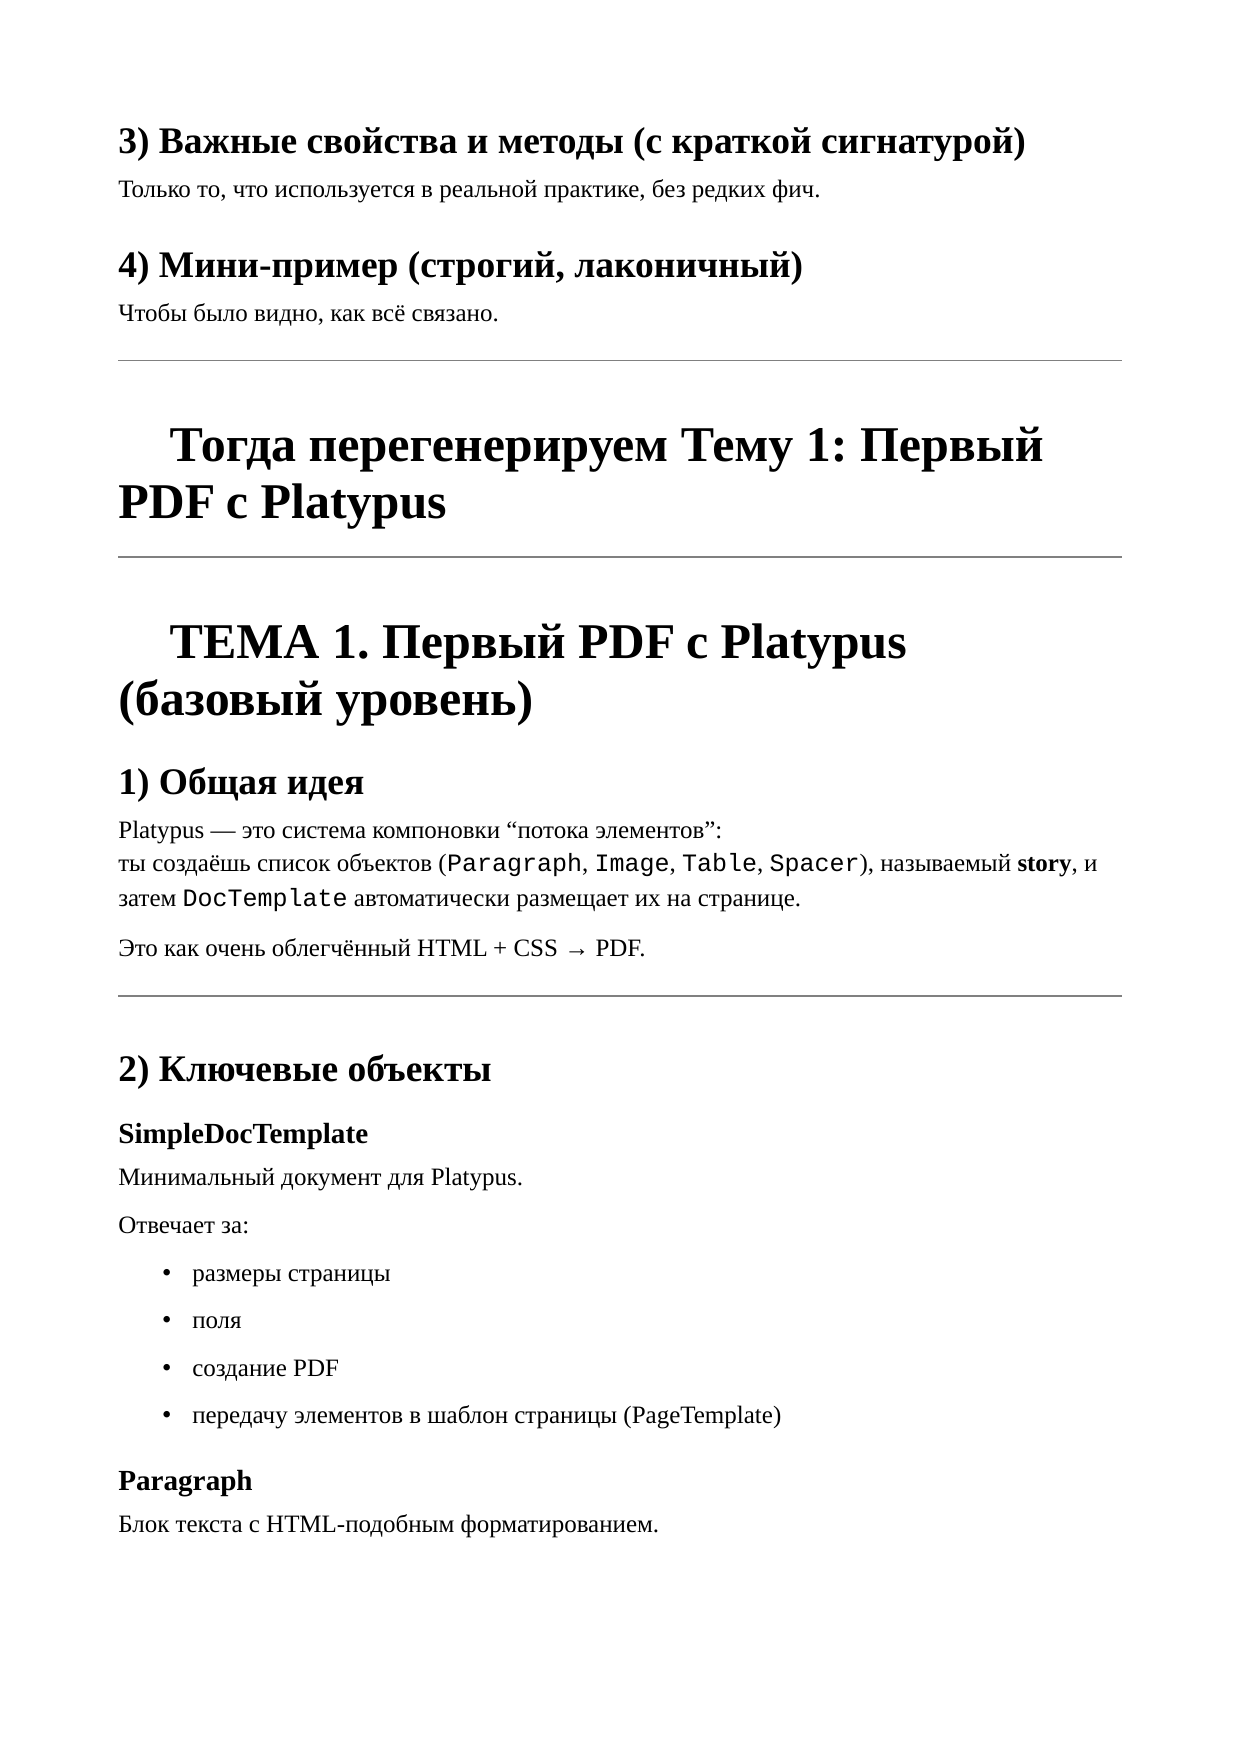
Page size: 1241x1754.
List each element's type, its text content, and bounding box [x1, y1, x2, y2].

list поля [162, 1305, 1122, 1334]
text Отвечает за: [118, 1210, 1122, 1239]
subtitle 1) Общая идея [118, 760, 1122, 803]
subtitle 🔥 Тогда перегенерируем Тему 1: Первый PDF с Platypus [118, 415, 1122, 530]
list передачу элементов в шаблон страницы (PageTemplate) [162, 1401, 1122, 1429]
text Это как очень облегчённый HTML + CSS → PDF. [118, 933, 1122, 962]
list размеры страницы [162, 1258, 1122, 1286]
text Блок текста с HTML-подобным форматированием. [118, 1509, 1122, 1537]
subtitle 📘 ТЕМА 1. Первый PDF с Platypus (базовый уровень) [118, 611, 1122, 726]
subtitle 2) Ключевые объекты [118, 1046, 1122, 1089]
subtitle 3) Важные свойства и методы (с краткой сигнатурой) [118, 118, 1122, 161]
text Только то, что используется в реальной практике, без редких фич. [118, 174, 1122, 202]
text Platypus — это система компоновки “потока элементов”: ты создаёшь список объектов (Paragraph, Image, Table, Spacer), называемый story, и затем DocTemplate автоматически размещает их на странице. [118, 815, 1122, 914]
list создание PDF [162, 1353, 1122, 1382]
text Чтобы было видно, как всё связано. [118, 298, 1122, 327]
subtitle SimpleDocTemplate [118, 1116, 1122, 1150]
subtitle 4) Мини-пример (строгий, лаконичный) [118, 242, 1122, 285]
text Минимальный документ для Platypus. [118, 1162, 1122, 1191]
subtitle Paragraph [118, 1463, 1122, 1496]
